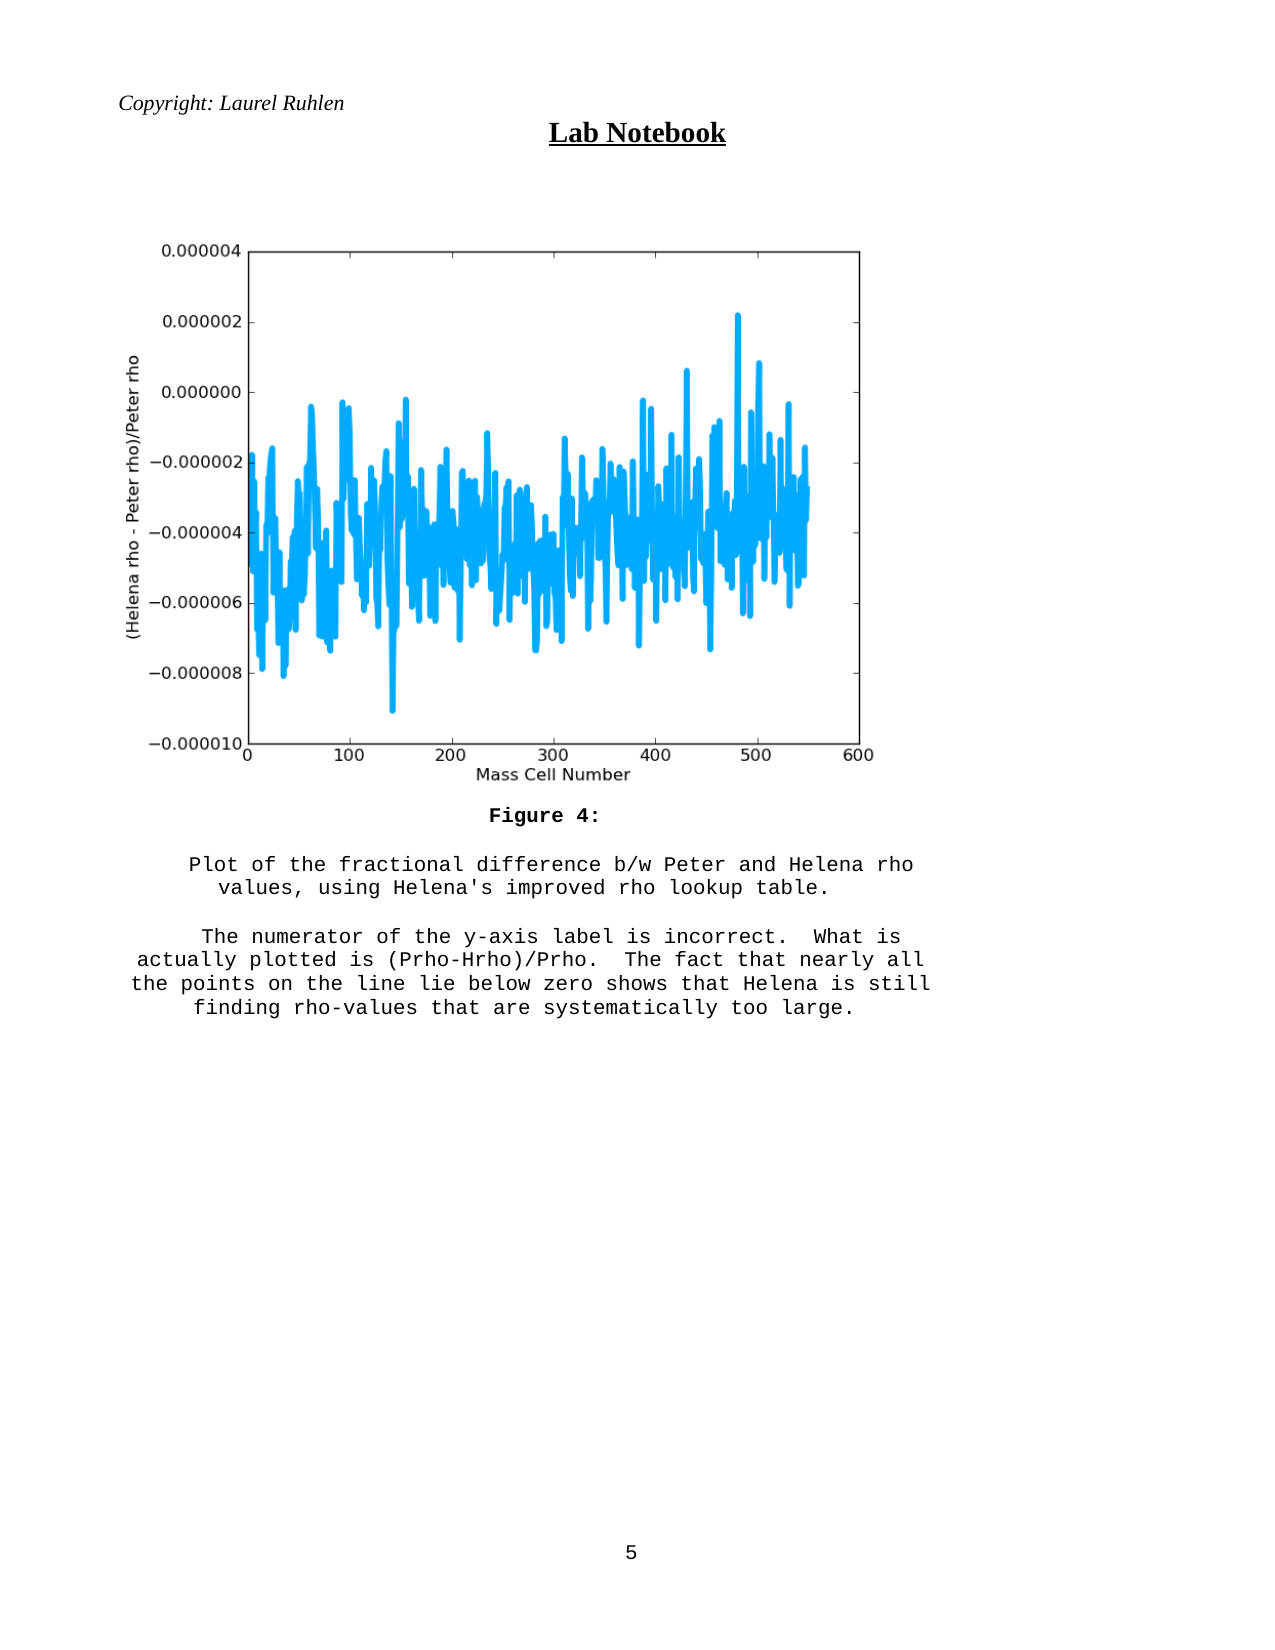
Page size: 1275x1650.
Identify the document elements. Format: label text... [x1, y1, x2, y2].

picture [121, 190, 940, 805]
text Plot of the fractional difference b/w Peter and Helena rho values, using Helena's improved rho lookup table. [121, 853, 940, 901]
text Figure 4: [121, 805, 940, 828]
text The numerator of the y-axis label is incorrect. What is actually plotted is (Prho-Hrho)/Prho. The fact that nearly all the points on the line lie below zero shows that Helena is still finding rho-values that are systematically too large. [121, 926, 940, 1020]
